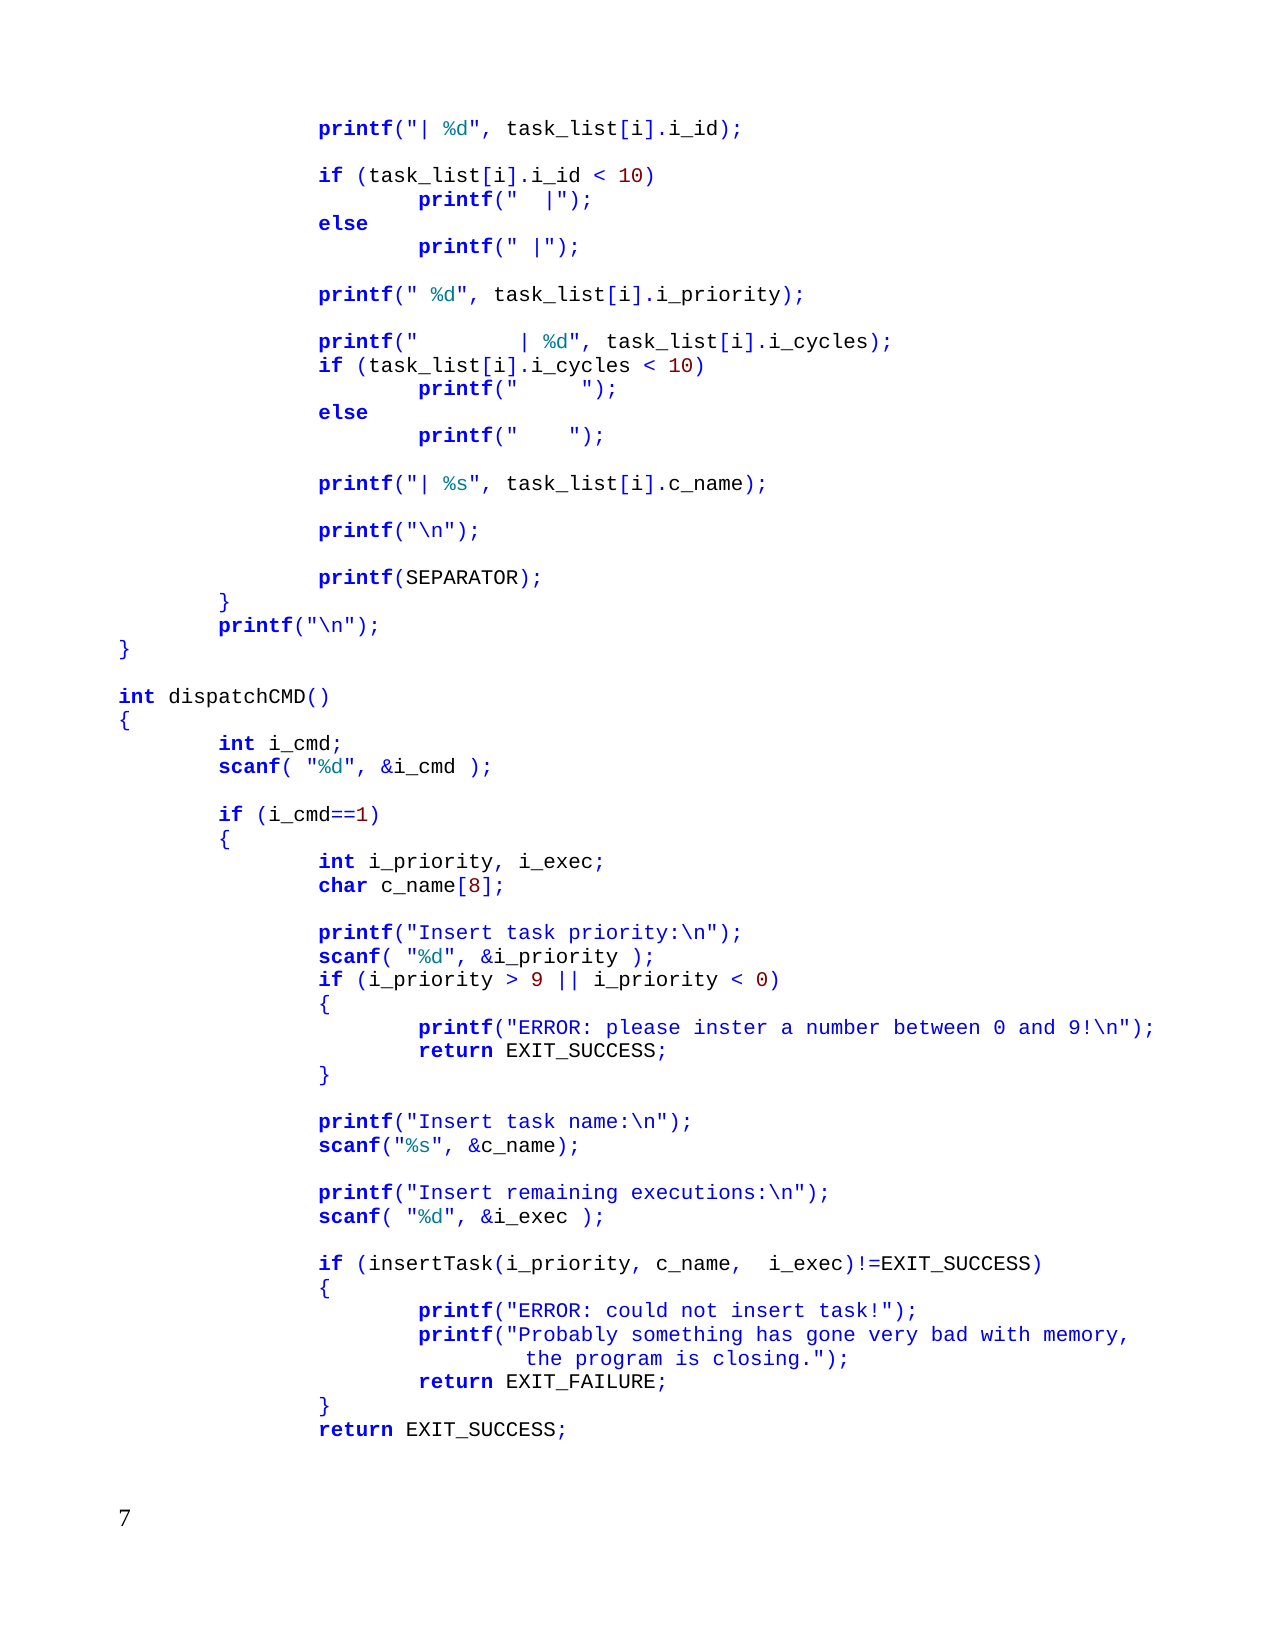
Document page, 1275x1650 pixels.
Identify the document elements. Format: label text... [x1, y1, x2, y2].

text if (i_cmd==1) [118, 804, 1157, 827]
text return EXIT_FAILURE; [118, 1371, 1157, 1395]
text printf(" |"); [118, 236, 1157, 260]
text int i_cmd; [118, 733, 1157, 757]
text { [118, 1277, 1157, 1300]
text printf("ERROR: could not insert task!"); [118, 1300, 1157, 1324]
text if (insertTask(i_priority, c_name, i_exec)!=EXIT_SUCCESS) [118, 1253, 1157, 1277]
text printf("Insert task name:\n"); [118, 1111, 1157, 1135]
text printf("Insert remaining executions:\n"); [118, 1182, 1157, 1206]
text if (i_priority > 9 || i_priority < 0) [118, 969, 1157, 993]
text else [118, 402, 1157, 426]
text { [118, 827, 1157, 851]
text printf("Insert task priority:\n"); [118, 922, 1157, 946]
text printf("\n"); [118, 520, 1157, 544]
text printf("| %d", task_list[i].i_id); [118, 118, 1157, 142]
text return EXIT_SUCCESS; [118, 1419, 1157, 1442]
text printf(" %d", task_list[i].i_priority); [118, 284, 1157, 307]
text printf("ERROR: please inster a number between 0 and 9!\n"); [118, 1017, 1157, 1040]
text printf("\n"); [118, 615, 1157, 638]
text scanf( "%d", &i_priority ); [118, 946, 1157, 969]
text return EXIT_SUCCESS; [118, 1040, 1157, 1064]
text scanf( "%d", &i_cmd ); [118, 757, 1157, 780]
text } [118, 1395, 1157, 1419]
text printf("| %s", task_list[i].c_name); [118, 473, 1157, 496]
text { [118, 993, 1157, 1017]
text int i_priority, i_exec; [118, 851, 1157, 875]
text else [118, 213, 1157, 236]
text printf(" "); [118, 426, 1157, 449]
text printf(" |"); [118, 189, 1157, 213]
text } [118, 638, 1157, 662]
text int dispatchCMD() [118, 686, 1157, 709]
text } [118, 1064, 1157, 1088]
text scanf("%s", &c_name); [118, 1135, 1157, 1158]
text char c_name[8]; [118, 875, 1157, 898]
text printf(" "); [118, 378, 1157, 402]
text } [118, 591, 1157, 615]
text { [118, 709, 1157, 733]
text scanf( "%d", &i_exec ); [118, 1206, 1157, 1229]
text if (task_list[i].i_cycles < 10) [118, 354, 1157, 378]
text printf(SEPARATOR); [118, 567, 1157, 591]
text printf("Probably something has gone very bad with memory, the program is closing."); [118, 1324, 1157, 1371]
text printf(" | %d", task_list[i].i_cycles); [118, 331, 1157, 354]
text if (task_list[i].i_id < 10) [118, 165, 1157, 189]
